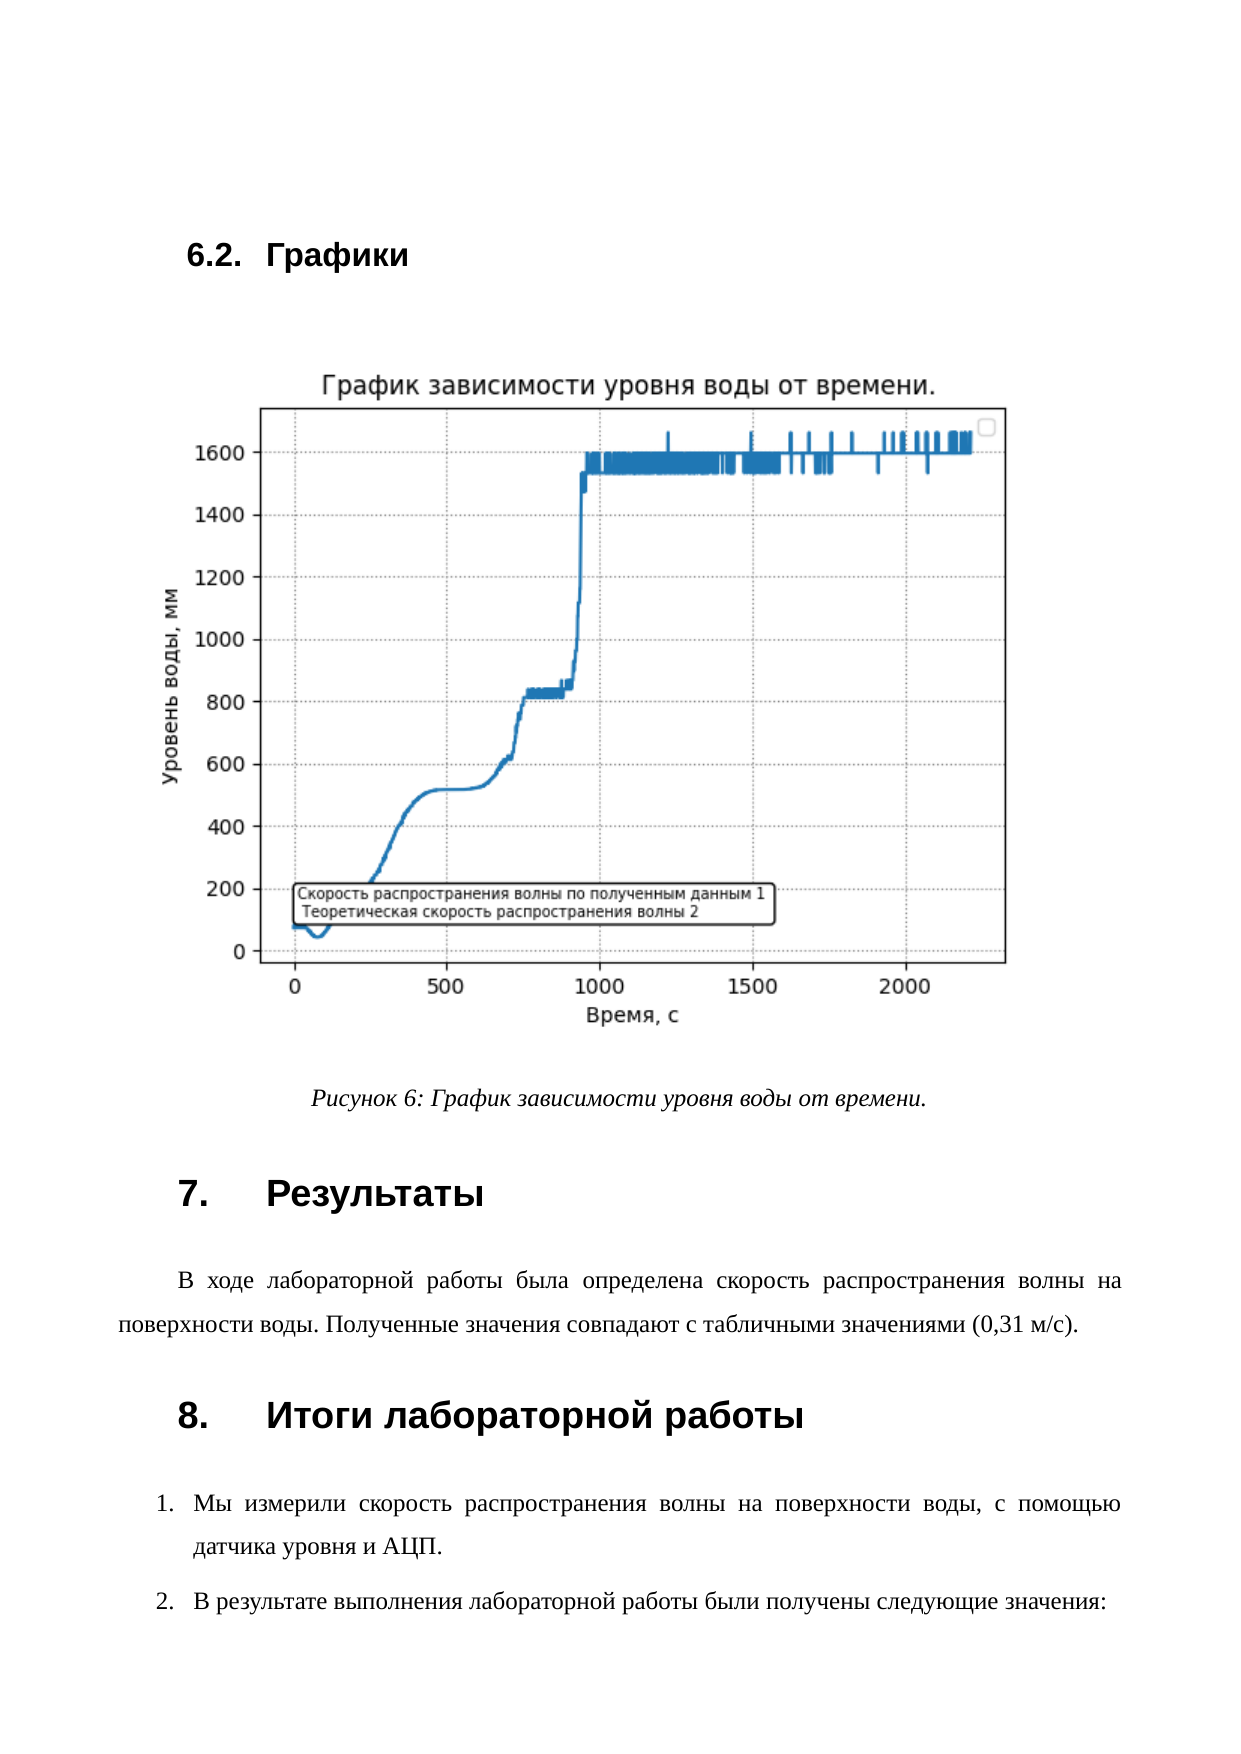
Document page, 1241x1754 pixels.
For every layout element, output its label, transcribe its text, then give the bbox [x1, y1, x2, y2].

subtitle Итоги лабораторной работы [118, 1393, 1122, 1437]
text В ходе лабораторной работы была определена скорость распространения волны на поверхности воды. Полученные значения совпадают с табличными значениями (0,31 м/с). [118, 1266, 1122, 1337]
list Мы измерили скорость распространения волны на поверхности воды, с помощью датчика уровня и АЦП. [156, 1488, 1122, 1560]
subtitle Результаты [118, 1171, 1122, 1214]
text Рисунок 6: График зависимости уровня воды от времени. [118, 1083, 1122, 1112]
subtitle Графики [118, 235, 1122, 273]
list В результате выполнения лабораторной работы были получены следующие значения: [156, 1586, 1122, 1615]
picture [140, 321, 1100, 1042]
